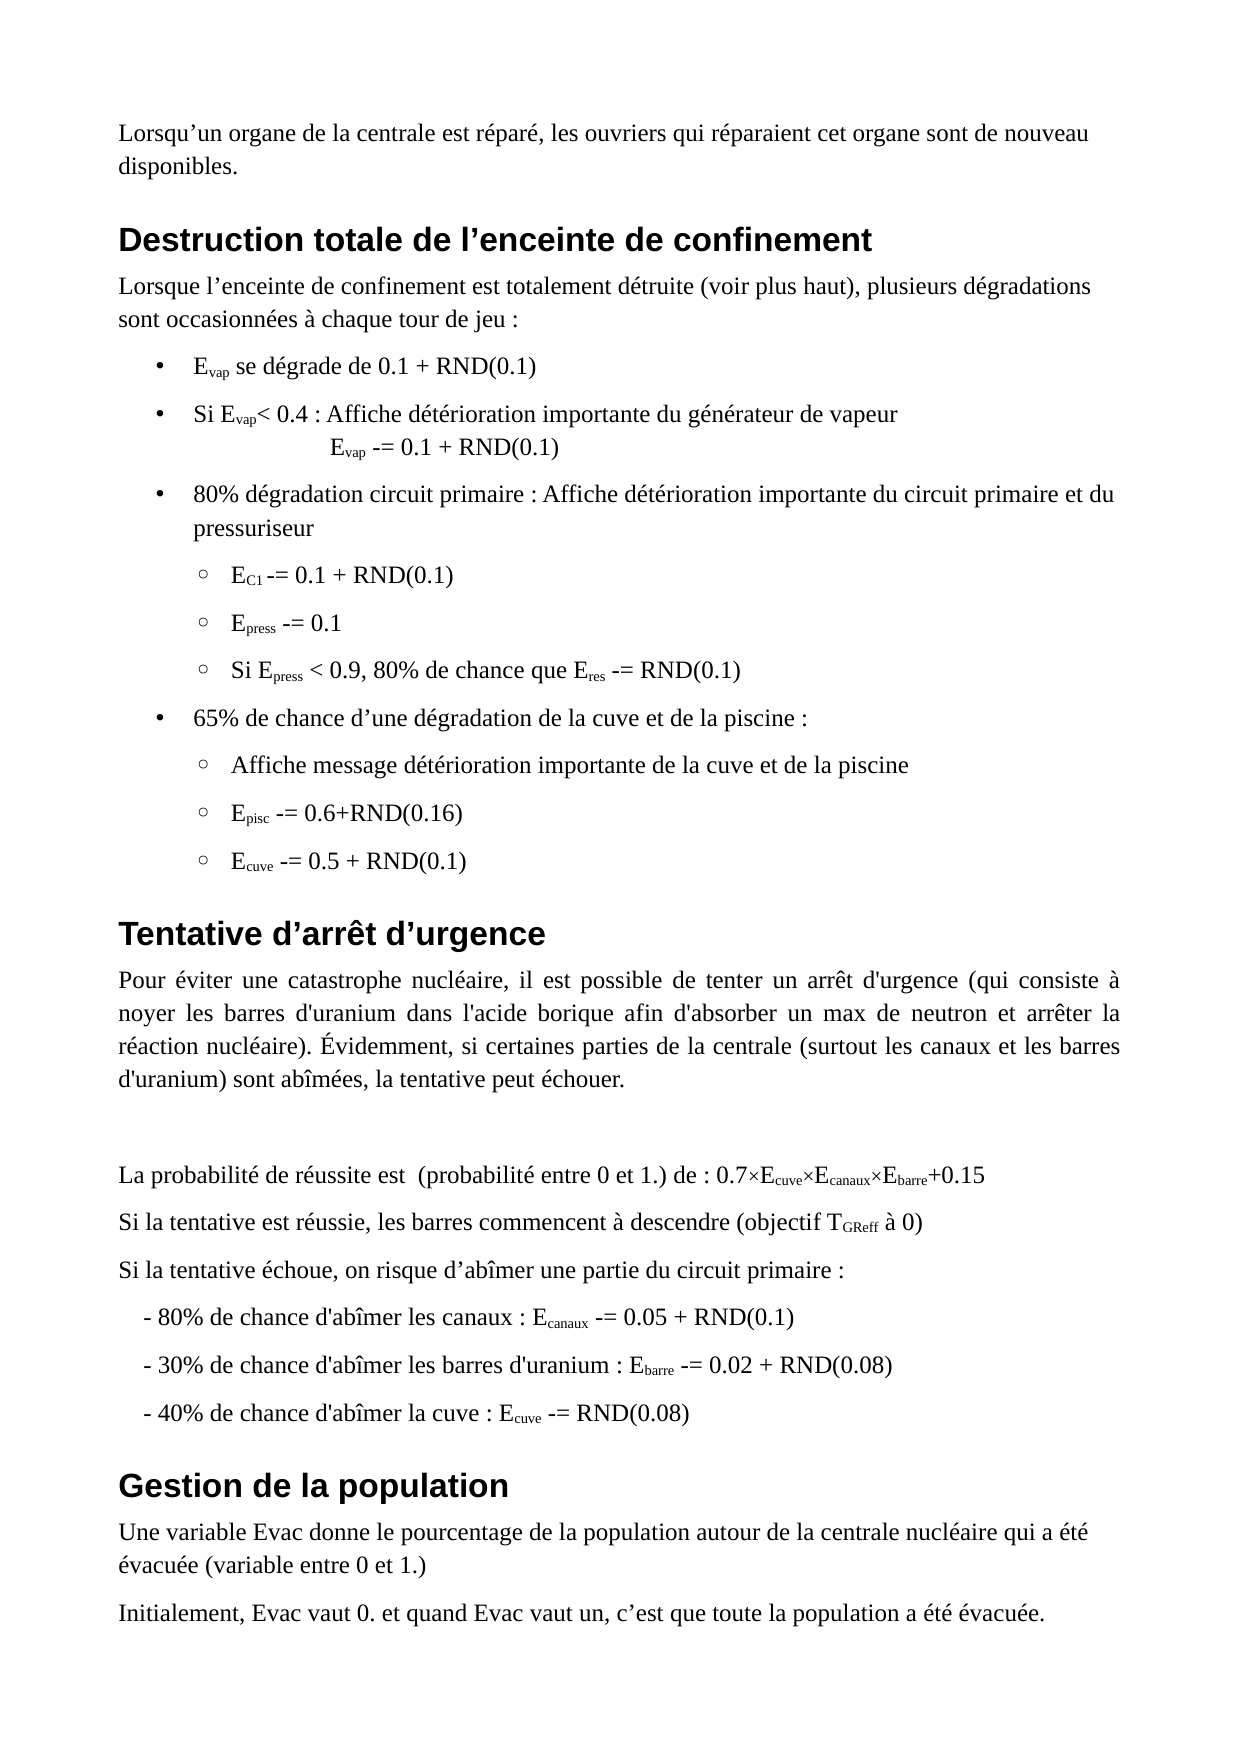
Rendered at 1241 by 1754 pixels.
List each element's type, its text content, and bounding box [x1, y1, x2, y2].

list Epress -= 0.1 [193, 608, 1122, 637]
list EC1 -= 0.1 + RND(0.1) [193, 560, 1122, 589]
subtitle Gestion de la population [118, 1466, 1122, 1505]
list 65% de chance d’une dégradation de la cuve et de la piscine : [156, 703, 1122, 732]
list 80% dégradation circuit primaire : Affiche détérioration importante du circuit primaire et du pressuriseur [156, 479, 1122, 541]
list Evap se dégrade de 0.1 + RND(0.1) [156, 351, 1122, 380]
text Une variable Evac donne le pourcentage de la population autour de la centrale nucléaire qui a été évacuée (variable entre 0 et 1.) [118, 1517, 1122, 1579]
list Si Evap< 0.4 : Affiche détérioration importante du générateur de vapeur Evap -= 0.1 + RND(0.1) [156, 399, 1122, 461]
list Si Epress < 0.9, 80% de chance que Eres -= RND(0.1) [193, 655, 1122, 684]
text Si la tentative est réussie, les barres commencent à descendre (objectif TGReff à 0) [118, 1207, 1122, 1236]
list Ecuve -= 0.5 + RND(0.1) [193, 846, 1122, 874]
text - 30% de chance d'abîmer les barres d'uranium : Ebarre -= 0.02 + RND(0.08) [118, 1350, 1122, 1379]
text Pour éviter une catastrophe nucléaire, il est possible de tenter un arrêt d'urgence (qui consiste à noyer les barres d'uranium dans l'acide borique afin d'absorber un max de neutron et arrêter la réaction nucléaire). Évidemment, si certaines parties de la centrale (surtout les canaux et les barres d'uranium) sont abîmées, la tentative peut échouer. [118, 965, 1122, 1093]
list Affiche message détérioration importante de la cuve et de la piscine [193, 751, 1122, 779]
text Initialement, Evac vaut 0. et quand Evac vaut un, c’est que toute la population a été évacuée. [118, 1598, 1122, 1627]
text - 40% de chance d'abîmer la cuve : Ecuve -= RND(0.08) [118, 1398, 1122, 1426]
text - 80% de chance d'abîmer les canaux : Ecanaux -= 0.05 + RND(0.1) [118, 1302, 1122, 1331]
text Si la tentative échoue, on risque d’abîmer une partie du circuit primaire : [118, 1255, 1122, 1284]
list Episc -= 0.6+RND(0.16) [193, 798, 1122, 827]
subtitle Tentative d’arrêt d’urgence [118, 914, 1122, 953]
text Lorsqu’un organe de la centrale est réparé, les ouvriers qui réparaient cet organe sont de nouveau disponibles. [118, 118, 1122, 180]
subtitle Destruction totale de l’enceinte de confinement [118, 219, 1122, 258]
text Lorsque l’enceinte de confinement est totalement détruite (voir plus haut), plusieurs dégradations sont occasionnées à chaque tour de jeu : [118, 271, 1122, 332]
text La probabilité de réussite est (probabilité entre 0 et 1.) de : 0.7×Ecuve×Ecanaux×Ebarre+0.15 [118, 1160, 1122, 1188]
